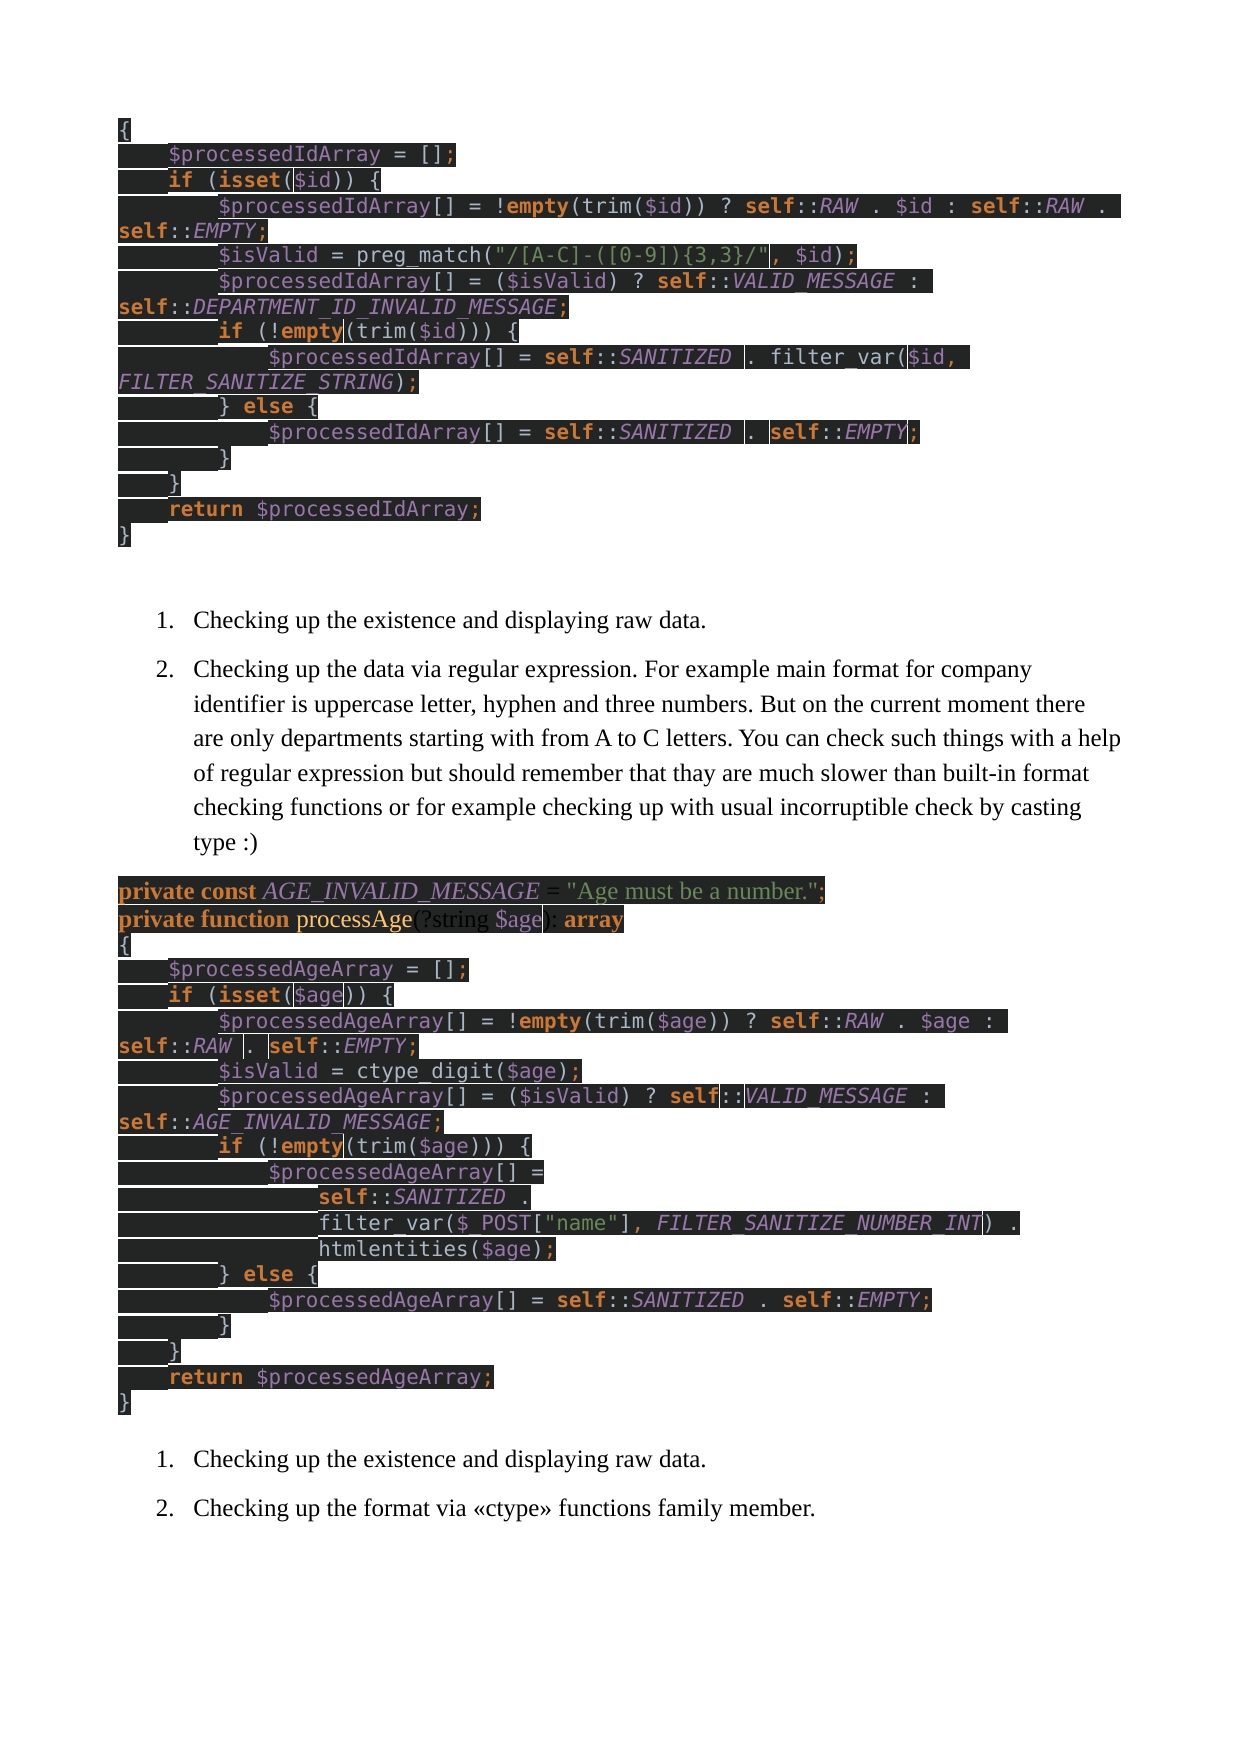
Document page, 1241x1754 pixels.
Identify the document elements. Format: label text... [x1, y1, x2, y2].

text private const AGE_INVALID_MESSAGE = "Age must be a number."; [118, 876, 1122, 904]
text } [118, 471, 1122, 497]
text { [118, 118, 1122, 142]
text if (isset($age)) { [118, 983, 1122, 1009]
text $isValid = preg_match("/[A-C]-([0-9]){3,3}/", $id); [118, 243, 1122, 269]
list Checking up the format via «ctype» functions family member. [156, 1493, 1122, 1522]
text $processedAgeArray[] = !empty(trim($age)) ? self::RAW . $age : self::RAW . self::EMPTY; [118, 1009, 1122, 1059]
text $processedIdArray[] = self::SANITIZED . filter_var($id, FILTER_SANITIZE_STRING); [118, 345, 1122, 394]
text self::SANITIZED . [118, 1185, 1122, 1211]
text $processedIdArray[] = self::SANITIZED . self::EMPTY; [118, 420, 1122, 446]
text $processedAgeArray[] = [118, 1160, 1122, 1185]
text } [118, 446, 1122, 471]
text $isValid = ctype_digit($age); [118, 1059, 1122, 1084]
text $processedIdArray[] = !empty(trim($id)) ? self::RAW . $id : self::RAW . self::EMPTY; [118, 194, 1122, 243]
text if (!empty(trim($id))) { [118, 319, 1122, 345]
text } [118, 1313, 1122, 1339]
text $processedAgeArray[] = self::SANITIZED . self::EMPTY; [118, 1288, 1122, 1313]
text htmlentities($age); [118, 1237, 1122, 1262]
list Checking up the existence and displaying raw data. [156, 1444, 1122, 1473]
list Checking up the data via regular expression. For example main format for company identifier is uppercase letter, hyphen and three numbers. But on the current moment there are only departments starting with from A to C letters. You can check such things with a help of regular expression but should remember that thay are much slower than built-in format checking functions or for example checking up with usual incorruptible check by casting type :) [156, 654, 1122, 855]
list Checking up the existence and displaying raw data. [156, 605, 1122, 634]
text } [118, 1339, 1122, 1365]
text { [118, 933, 1122, 957]
text $processedAgeArray[] = ($isValid) ? self::VALID_MESSAGE : self::AGE_INVALID_MESSAGE; [118, 1084, 1122, 1134]
text $processedAgeArray = []; [118, 957, 1122, 983]
text if (!empty(trim($age))) { [118, 1134, 1122, 1160]
text } else { [118, 394, 1122, 420]
text if (isset($id)) { [118, 168, 1122, 194]
text return $processedIdArray; [118, 497, 1122, 523]
text $processedIdArray = []; [118, 142, 1122, 168]
text filter_var($_POST["name"], FILTER_SANITIZE_NUMBER_INT) . [118, 1211, 1122, 1237]
text private function processAge(?string $age): array [118, 904, 1122, 933]
text } [118, 523, 1122, 547]
text return $processedAgeArray; [118, 1365, 1122, 1390]
text } [118, 1390, 1122, 1415]
text } else { [118, 1262, 1122, 1288]
text $processedIdArray[] = ($isValid) ? self::VALID_MESSAGE : self::DEPARTMENT_ID_INVALID_MESSAGE; [118, 269, 1122, 319]
